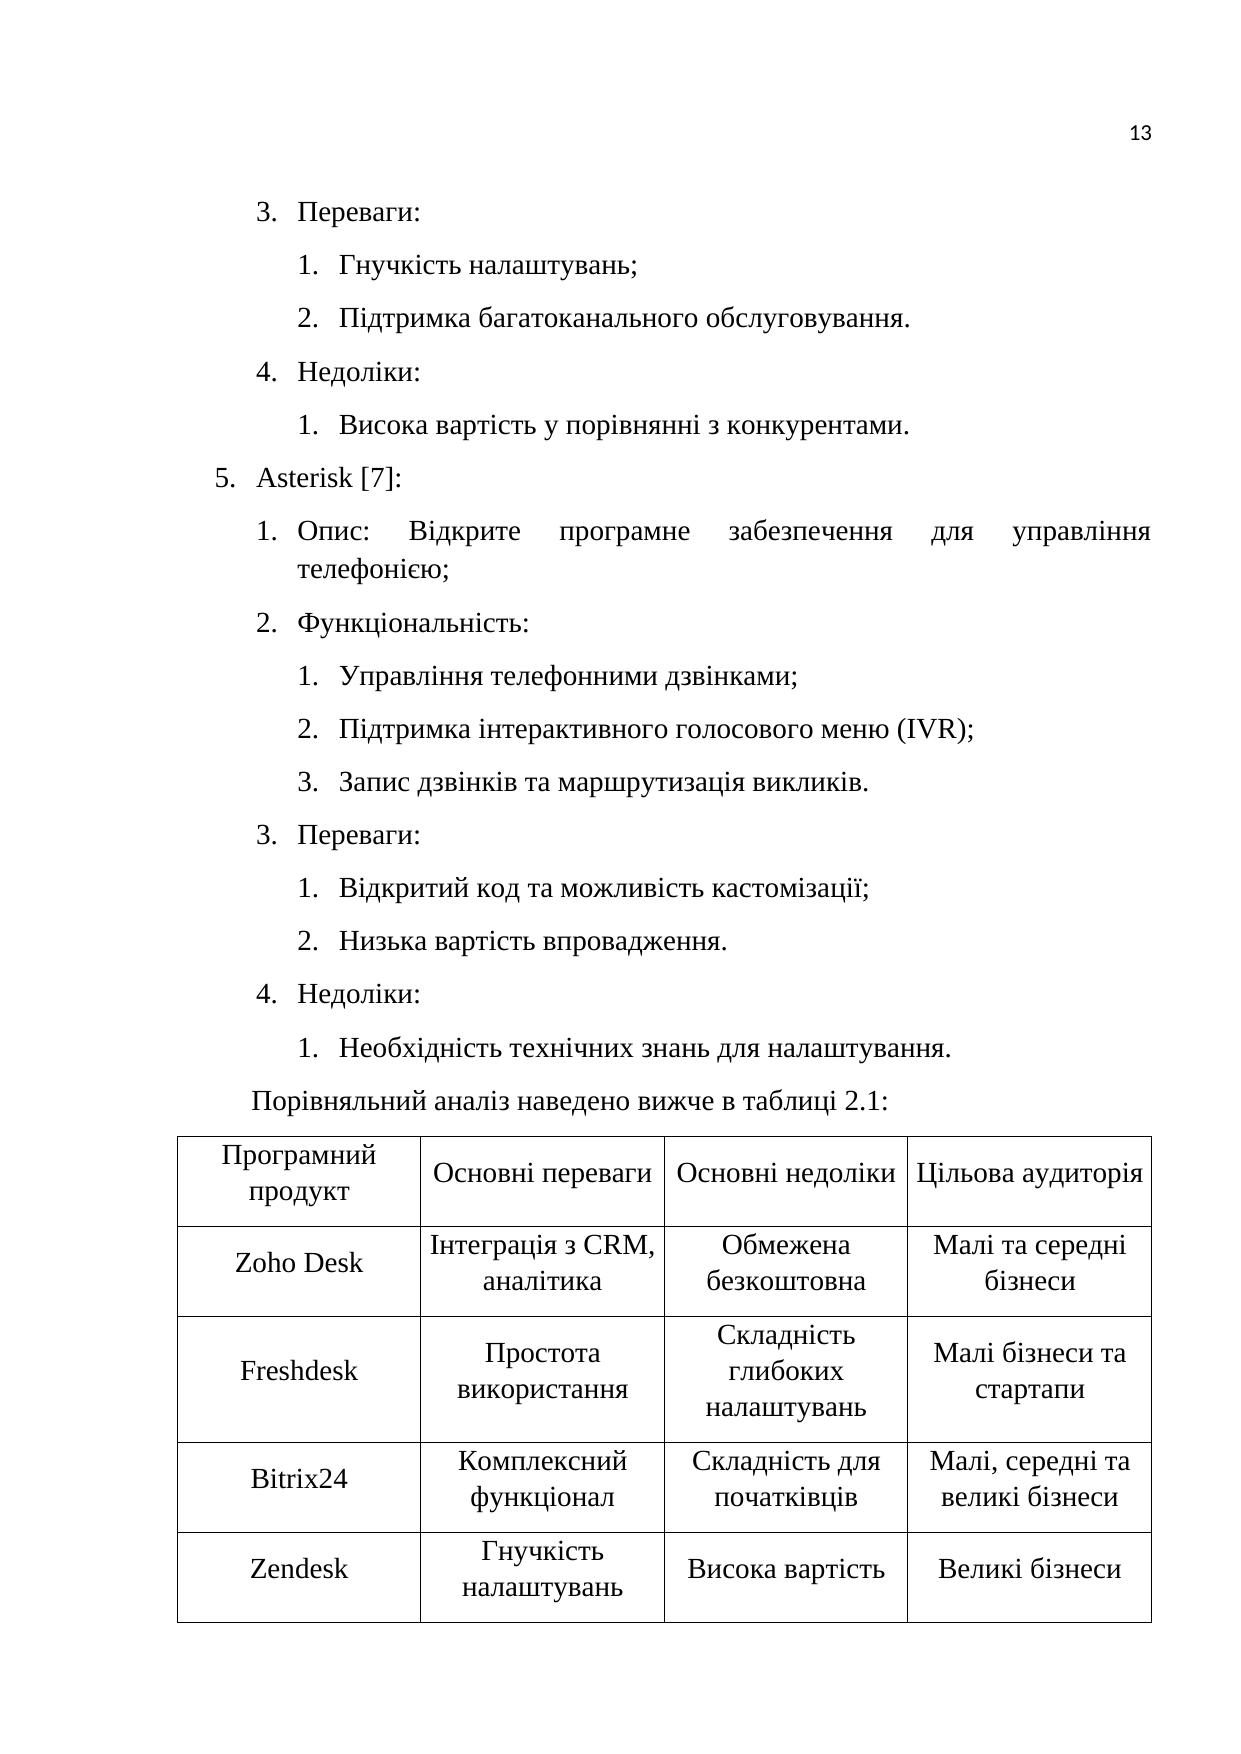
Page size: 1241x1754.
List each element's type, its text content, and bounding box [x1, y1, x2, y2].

list Asterisk [7]: [214, 460, 1152, 493]
table_header Основні недоліки [665, 1137, 907, 1226]
list Необхідність технічних знань для налаштування. [297, 1030, 1152, 1063]
list Низька вартість впровадження. [297, 923, 1152, 957]
list Управління телефонними дзвінками; [297, 658, 1152, 691]
list Запис дзвінків та маршрутизація викликів. [297, 764, 1152, 798]
table_cell Freshdesk [178, 1317, 420, 1442]
list Недоліки: [256, 354, 1152, 387]
table_cell Гнучкість налаштувань [421, 1533, 664, 1622]
list Переваги: [256, 817, 1152, 851]
table_cell Великі бізнеси [908, 1533, 1151, 1622]
table_cell Zendesk [178, 1533, 420, 1622]
table_cell Zoho Desk [178, 1227, 420, 1316]
list Опис: Відкрите програмне забезпечення для управління телефонією; [256, 513, 1152, 585]
table_header Програмний продукт [178, 1137, 420, 1226]
list Функціональність: [256, 605, 1152, 638]
list Підтримка багатоканального обслуговування. [297, 301, 1152, 334]
list Підтримка інтерактивного голосового меню (IVR); [297, 711, 1152, 744]
table_cell Складність глибоких налаштувань [665, 1317, 907, 1442]
table_cell Малі, середні та великі бізнеси [908, 1443, 1151, 1532]
table_cell Bitrix24 [178, 1443, 420, 1532]
list Висока вартість у порівнянні з конкурентами. [297, 407, 1152, 440]
table_cell Інтеграція з CRM, аналітика [421, 1227, 664, 1316]
table_cell Висока вартість [665, 1533, 907, 1622]
table_cell Комплексний функціонал [421, 1443, 664, 1532]
text Порівняльний аналіз наведено вижче в таблиці 2.1: [177, 1083, 1152, 1116]
list Гнучкість налаштувань; [297, 247, 1152, 281]
table_cell Простота використання [421, 1317, 664, 1442]
table_header Цільова аудиторія [908, 1137, 1151, 1226]
table_cell Малі бізнеси та стартапи [908, 1317, 1151, 1442]
list Відкритий код та можливість кастомізації; [297, 870, 1152, 904]
table_header Основні переваги [421, 1137, 664, 1226]
table_cell Обмежена безкоштовна [665, 1227, 907, 1316]
list Переваги: [256, 194, 1152, 228]
table_cell Складність для початківців [665, 1443, 907, 1532]
table_cell Малі та середні бізнеси [908, 1227, 1151, 1316]
list Недоліки: [256, 977, 1152, 1010]
